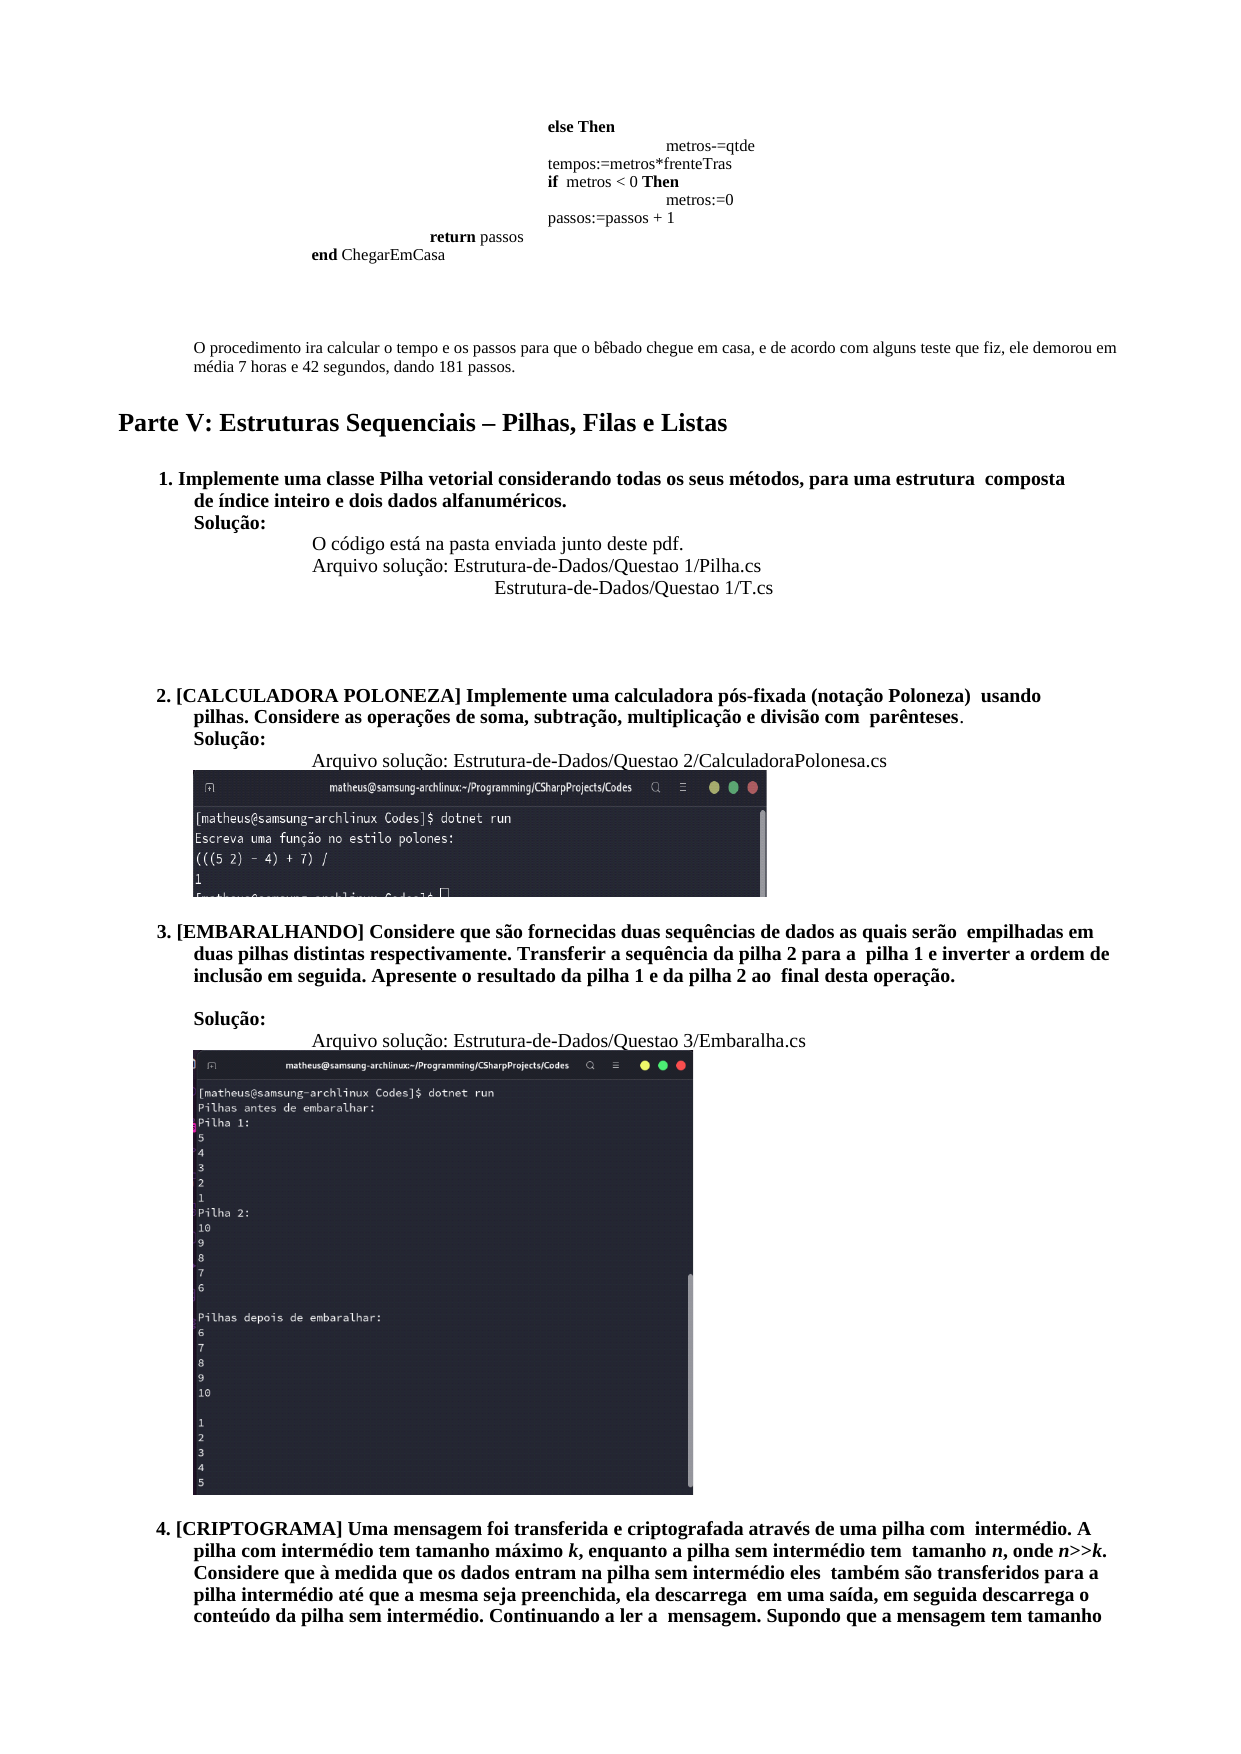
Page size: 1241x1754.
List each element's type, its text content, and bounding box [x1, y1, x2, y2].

text 4. [CRIPTOGRAMA] Uma mensagem foi transferida e criptografada através de uma pilha com intermédio. A pilha com intermédio tem tamanho máximo k, enquanto a pilha sem intermédio tem tamanho n, onde n>>k. Considere que à medida que os dados entram na pilha sem intermédio eles também são transferidos para a pilha intermédio até que a mesma seja preenchida, ela descarrega em uma saída, em seguida descarrega o conteúdo da pilha sem intermédio. Continuando a ler a mensagem. Supondo que a mensagem tem tamanho [156, 1518, 1120, 1627]
text 1. Implemente uma classe Pilha vetorial considerando todas os seus métodos, para uma estrutura composta de índice inteiro e dois dados alfanuméricos. Solução: O código está na pasta enviada junto deste pdf. Arquivo solução: Estrutura-de-Dados/Questao 1/Pilha.cs Estrutura-de-Dados/Questao 1/T.cs [158, 468, 1083, 599]
text else Then metros-=qtde tempos:=metros*frenteTras if metros < 0 Then metros:=0 passos:=passos + 1 return passos end ChegarEmCasa [157, 118, 1122, 264]
text O procedimento ira calcular o tempo e os passos para que o bêbado chegue em casa, e de acordo com alguns teste que fiz, ele demorou em média 7 horas e 42 segundos, dando 181 passos. [157, 339, 1122, 376]
text Parte V: Estruturas Sequenciais – Pilhas, Filas e Listas [118, 407, 1122, 437]
text 2. [CALCULADORA POLONEZA] Implemente uma calculadora pós-fixada (notação Poloneza) usando pilhas. Considere as operações de soma, subtração, multiplicação e divisão com parênteses. Solução: Arquivo solução: Estrutura-de-Dados/Questao 2/CalculadoraPolonesa.cs [156, 685, 1092, 897]
text 3. [EMBARALHANDO] Considere que são fornecidas duas sequências de dados as quais serão empilhadas em duas pilhas distintas respectivamente. Transferir a sequência da pilha 2 para a pilha 1 e inverter a ordem de inclusão em seguida. Apresente o resultado da pilha 1 e da pilha 2 ao final desta operação. Solução: Arquivo solução: Estrutura-de-Dados/Questao 3/Embaralha.cs [157, 921, 1119, 1494]
